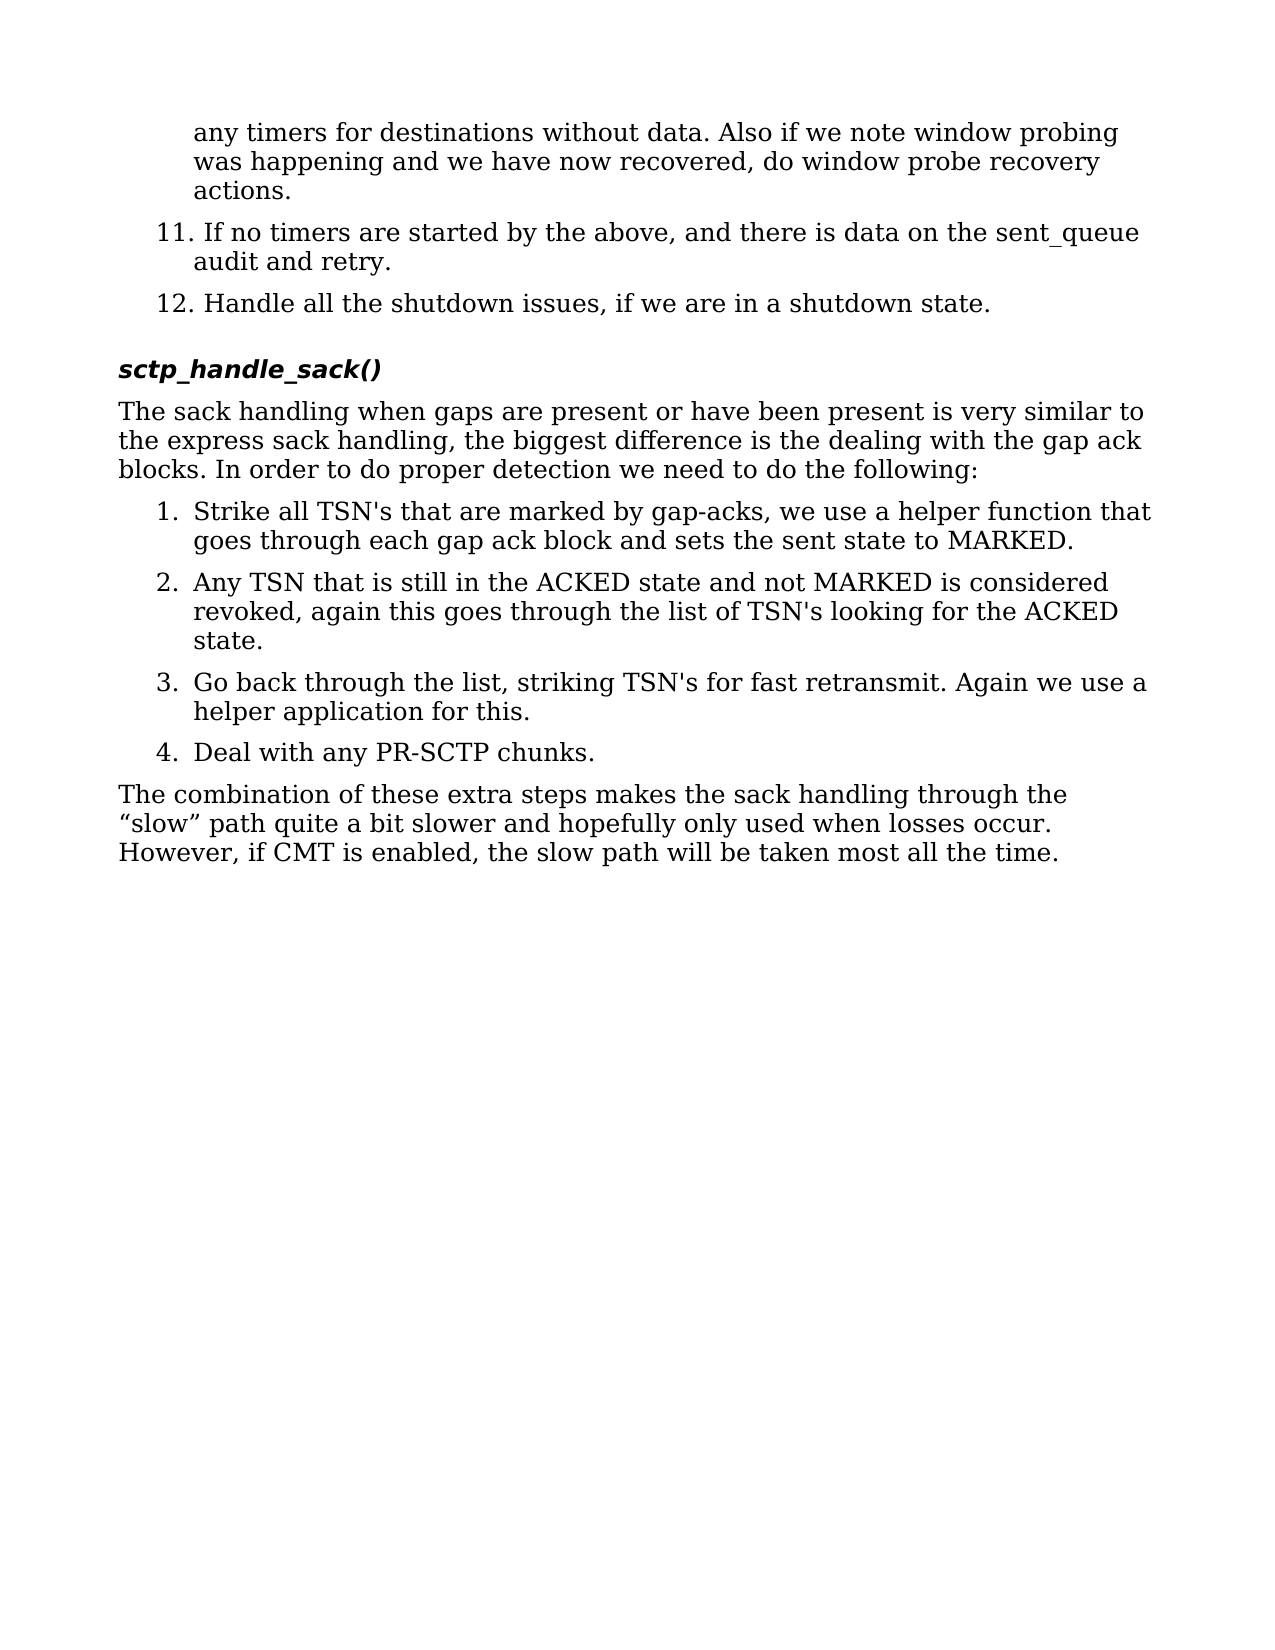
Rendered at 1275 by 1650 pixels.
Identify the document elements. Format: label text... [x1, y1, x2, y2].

list Any TSN that is still in the ACKED state and not MARKED is considered revoked, again this goes through the list of TSN's looking for the ACKED state. [156, 568, 1157, 655]
list Deal with any PR-SCTP chunks. [156, 739, 1157, 768]
list Handle all the shutdown issues, if we are in a shutdown state. [156, 289, 1157, 318]
list If no timers are started by the above, and there is data on the sent_queue audit and retry. [156, 218, 1157, 276]
text The combination of these extra steps makes the sack handling through the “slow” path quite a bit slower and hopefully only used when losses occur. However, if CMT is enabled, the slow path will be taken most all the time. [118, 780, 1157, 868]
list any timers for destinations without data. Also if we note window probing was happening and we have now recovered, do window probe recovery actions. [156, 118, 1157, 206]
list Strike all TSN's that are marked by gap-acks, we use a helper function that goes through each gap ack block and sets the sent state to MARKED. [156, 497, 1157, 555]
text The sack handling when gaps are present or have been present is very similar to the express sack handling, the biggest difference is the dealing with the gap ack blocks. In order to do proper detection we need to do the following: [118, 397, 1157, 484]
list Go back through the list, striking TSN's for fast retransmit. Again we use a helper application for this. [156, 668, 1157, 726]
subtitle sctp_handle_sack() [118, 356, 1157, 384]
